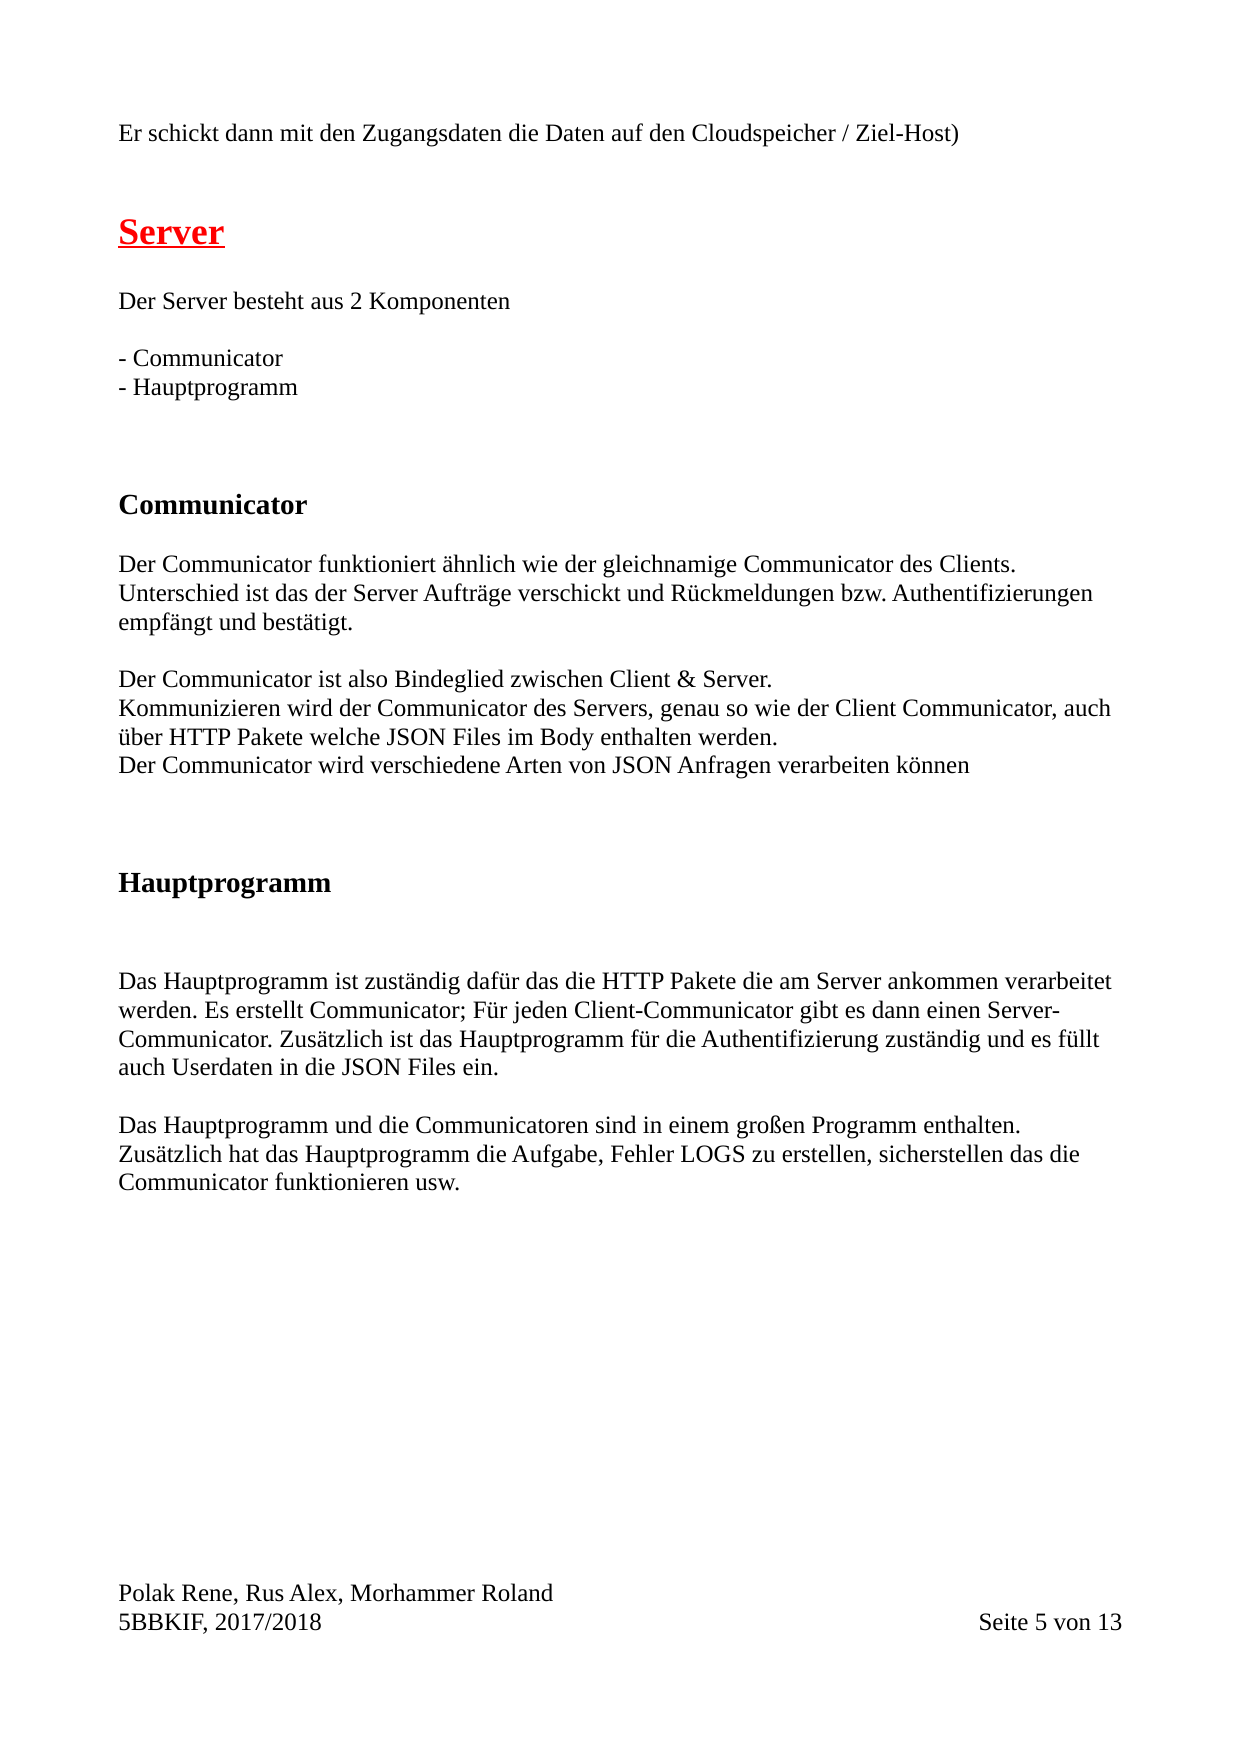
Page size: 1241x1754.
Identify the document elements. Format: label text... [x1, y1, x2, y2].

text Das Hauptprogramm ist zuständig dafür das die HTTP Pakete die am Server ankommen verarbeitet werden. Es erstellt Communicator; Für jeden Client-Communicator gibt es dann einen Server-Communicator. Zusätzlich ist das Hauptprogramm für die Authentifizierung zuständig und es füllt auch Userdaten in die JSON Files ein. [118, 966, 1122, 1081]
text Hauptprogramm [118, 866, 1122, 899]
text Server [118, 209, 1122, 252]
text Das Hauptprogramm und die Communicatoren sind in einem großen Programm enthalten. [118, 1110, 1122, 1139]
text Zusätzlich hat das Hauptprogramm die Aufgabe, Fehler LOGS zu erstellen, sicherstellen das die Communicator funktionieren usw. [118, 1139, 1122, 1196]
text Der Server besteht aus 2 Komponenten [118, 286, 1122, 314]
text Kommunizieren wird der Communicator des Servers, genau so wie der Client Communicator, auch über HTTP Pakete welche JSON Files im Body enthalten werden. [118, 693, 1122, 751]
text - Communicator [118, 343, 1122, 372]
text Communicator [118, 487, 1122, 521]
text Der Communicator ist also Bindeglied zwischen Client & Server. [118, 664, 1122, 693]
text - Hauptprogramm [118, 372, 1122, 401]
text Der Communicator funktioniert ähnlich wie der gleichnamige Communicator des Clients. [118, 549, 1122, 578]
text Der Communicator wird verschiedene Arten von JSON Anfragen verarbeiten können [118, 751, 1122, 779]
text Er schickt dann mit den Zugangsdaten die Daten auf den Cloudspeicher / Ziel-Host) [118, 118, 1122, 147]
text Unterschied ist das der Server Aufträge verschickt und Rückmeldungen bzw. Authentifizierungen empfängt und bestätigt. [118, 578, 1122, 636]
